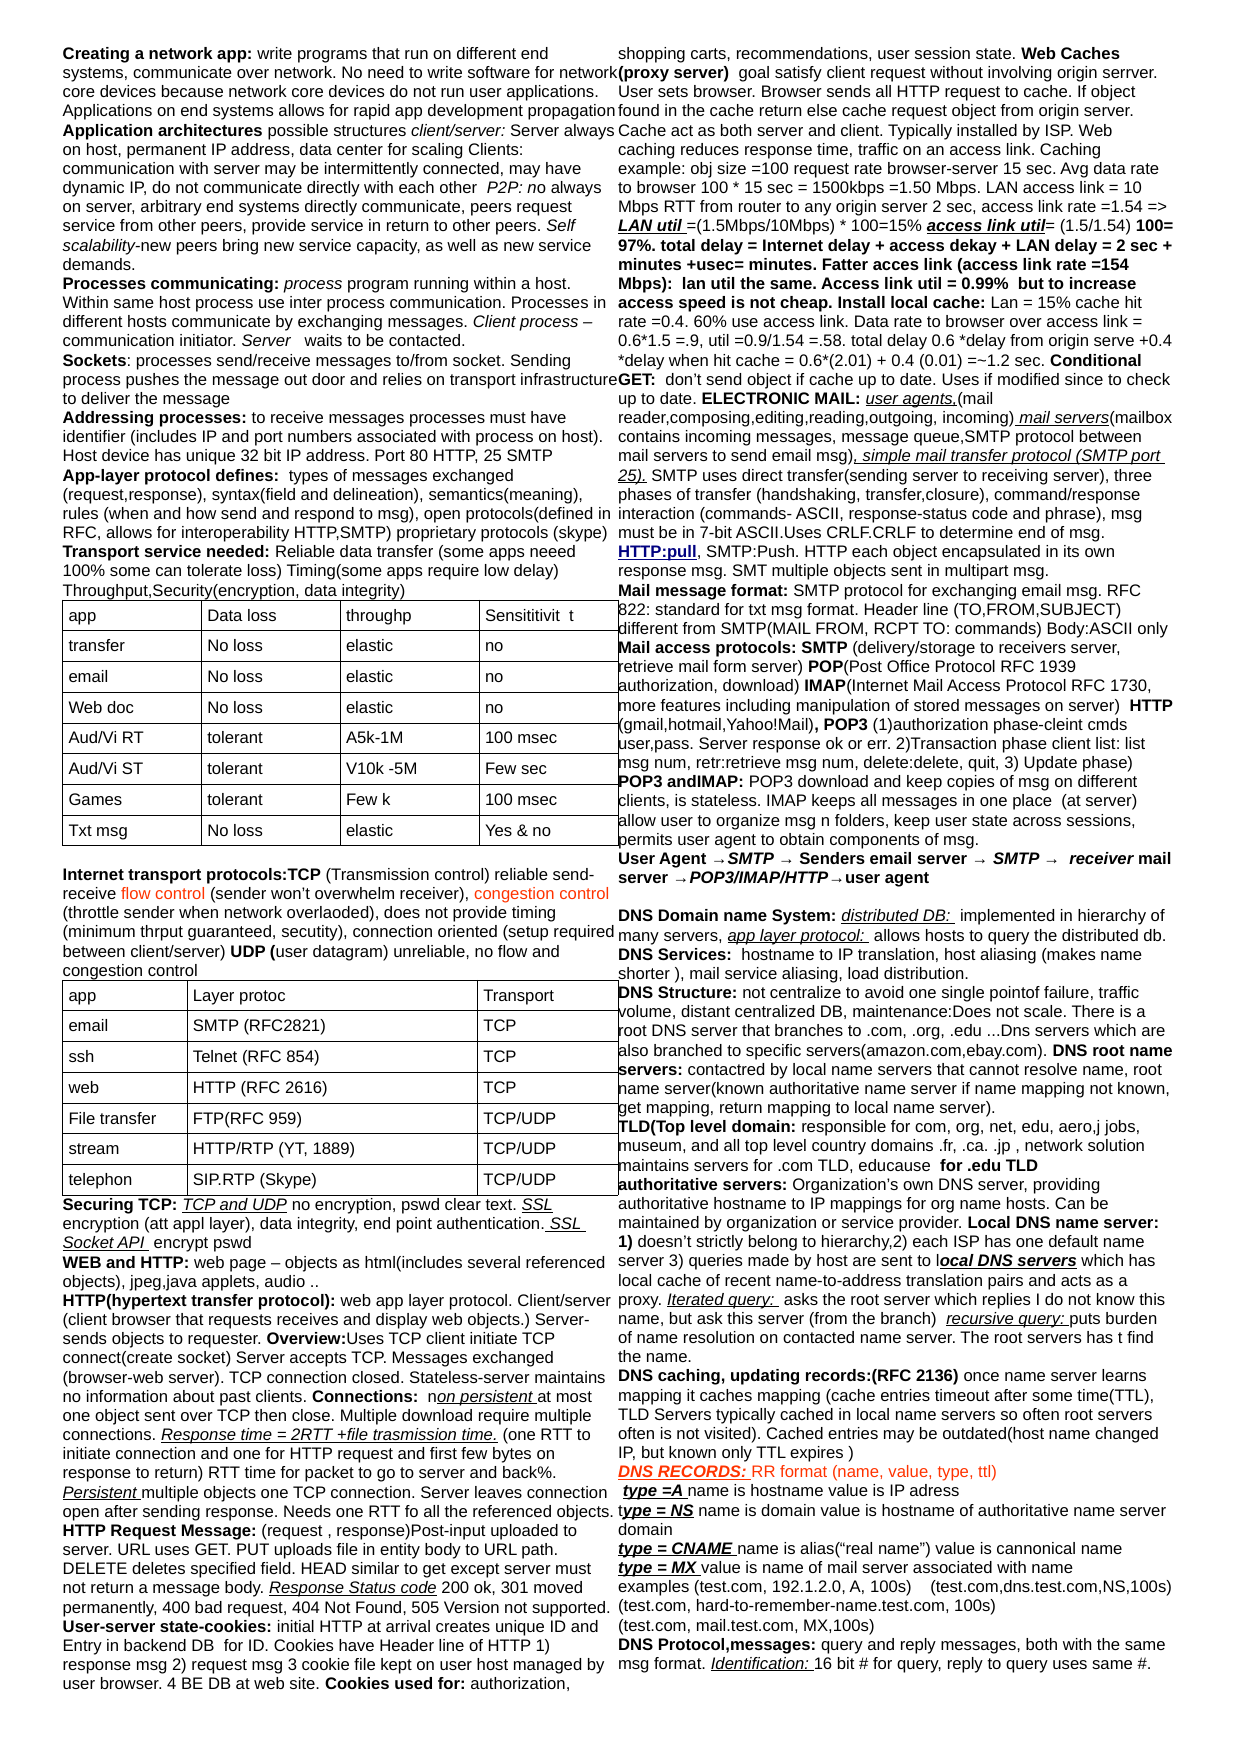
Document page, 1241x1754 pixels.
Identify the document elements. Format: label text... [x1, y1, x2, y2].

text Processes communicating: process program running within a host. Within same host process use inter process communication. Processes in different hosts communicate by exchanging messages. Client process – communication initiator. Server ­ waits to be contacted. [62, 274, 618, 350]
table_header Transport [478, 981, 618, 1010]
table_header telephon [63, 1165, 187, 1195]
table_header throughp [341, 601, 479, 630]
table_cell TCP [478, 1011, 618, 1041]
text Sockets: processes send/receive messages to/from socket. Sending process pushes the message out door and relies on transport infrastructure to deliver the message [62, 350, 618, 408]
text HTTP Request Message: (request , response)Post-input uploaded to server. URL uses GET. PUT uploads file in entity body to URL path. DELETE deletes specified field. HEAD similar to get except server must not return a message body. Response Status code 200 ok, 301 moved permanently, 400 bad request, 404 Not Found, 505 Version not supported. [62, 1521, 618, 1617]
table_cell tolerant [202, 754, 340, 784]
table_cell no [480, 693, 618, 722]
table_cell TCP/UDP [478, 1134, 618, 1164]
text Addressing processes: to receive messages processes must have identifier (includes IP and port numbers associated with process on host). Host device has unique 32 bit IP address. Port 80 HTTP, 25 SMTP [62, 408, 618, 465]
table_cell No loss [202, 662, 340, 692]
text HTTP(hypertext transfer protocol): web app layer protocol. Client/server (client browser that requests receives and display web objects.) Server-sends objects to requester. Overview:Uses TCP client initiate TCP connect(create socket) Server accepts TCP. Messages exchanged (browser-web server). TCP connection closed. Stateless-server maintains no information about past clients. Connections: non persistent at most one object sent over TCP then close. Multiple download require multiple connections. Response time = 2RTT +file trasmission time. (one RTT to initiate connection and one for HTTP request and first few bytes on response to return) RTT time for packet to go to server and back%. Persistent multiple objects one TCP connection. Server leaves connection open after sending response. Needs one RTT fo all the referenced objects. [62, 1291, 618, 1521]
table_cell FTP(RFC 959) [188, 1104, 477, 1133]
table_cell File transfer [63, 1104, 187, 1133]
table_cell Web doc [63, 693, 201, 722]
table_cell no [480, 631, 618, 661]
table_cell TCP [478, 1073, 618, 1103]
table_cell email [63, 1011, 187, 1041]
table_cell email [63, 662, 201, 692]
text DNS Services: hostname to IP translation, host aliasing (makes name shorter ), mail service aliasing, load distribution. [618, 944, 1173, 983]
text type = NS name is domain value is hostname of authoritative name server domain [618, 1500, 1173, 1539]
text DNS Protocol,messages: query and reply messages, both with the same msg format. Identification: 16 bit # for query, reply to query uses same #. [618, 1634, 1173, 1673]
text (test.com, mail.test.com, MX,100s) [618, 1615, 1173, 1634]
text shopping carts, recommendations, user session state. Web Caches (proxy server) goal satisfy client request without involving origin serrver. User sets browser. Browser sends all HTTP request to cache. If object found in the cache return else cache request object from origin server. Cache act as both server and client. Typically installed by ISP. Web caching reduces response time, traffic on an access link. Caching example: obj size =100 request rate browser-server 15 sec. Avg data rate to browser 100 * 15 sec = 1500kbps =1.50 Mbps. LAN access link = 10 Mbps RTT from router to any origin server 2 sec, access link rate =1.54 => LAN util =(1.5Mbps/10Mbps) * 100=15% access link util= (1.5/1.54) 100= 97%. total delay = Internet delay + access dekay + LAN delay = 2 sec + minutes +usec= minutes. Fatter acces link (access link rate =154 Mbps): lan util the same. Access link util = 0.99% but to increase access speed is not cheap. Install local cache: Lan = 15% cache hit rate =0.4. 60% use access link. Data rate to browser over access link = 0.6*1.5 =.9, util =0.9/1.54 =.58. total delay 0.6 *delay from origin serve +0.4 *delay when hit cache = 0.6*(2.01) + 0.4 (0.01) =~1.2 sec. Conditional GET: don’t send object if cache up to date. Uses if modified since to check up to date. ELECTRONIC MAIL: user agents,(mail reader,composing,editing,reading,outgoing, incoming) mail servers(mailbox contains incoming messages, message queue,SMTP protocol between mail servers to send email msg), simple mail transfer protocol (SMTP port 25). SMTP uses direct transfer(sending server to receiving server), three phases of transfer (handshaking, transfer,closure), command/response interaction (commands- ASCII, response-status code and phrase), msg must be in 7-bit ASCII.Uses CRLF.CRLF to determine end of msg. HTTP:pull, SMTP:Push. HTTP each object encapsulated in its own response msg. SMT multiple objects sent in multipart msg. [618, 44, 1173, 580]
table_cell 100 msec [480, 785, 618, 815]
text type = CNAME name is alias(“real name”) value is cannonical name [618, 1539, 1173, 1558]
table_cell HTTP/RTP (YT, 1889) [188, 1134, 477, 1164]
text Application architectures possible structures client/server: Server always on host, permanent IP address, data center for scaling Clients: communication with server may be intermittently connected, may have dynamic IP, do not communicate directly with each other P2P: no always on server, arbitrary end systems directly communicate, peers request service from other peers, provide service in return to other peers. Self scalability-new peers bring new service capacity, as well as new service demands. [62, 120, 618, 274]
text authoritative servers: Organization’s own DNS server, providing authoritative hostname to IP mappings for org name hosts. Can be maintained by organization or service provider. Local DNS name server: 1) doesn’t strictly belong to hierarchy,2) each ISP has one default name server 3) queries made by host are sent to local DNS servers which has local cache of recent name-to-address translation pairs and acts as a proxy. Iterated query: asks the root server which replies I do not know this name, but ask this server (from the branch) recursive query: puts burden of name resolution on contacted name server. The root servers has t find the name. [618, 1174, 1173, 1366]
text (test.com, hard-to-remember-name.test.com, 100s) [618, 1596, 1173, 1615]
text Internet transport protocols:TCP (Transmission control) reliable send-receive flow control (sender won’t overwhelm receiver), congestion control (throttle sender when network overlaoded), does not provide timing (minimum thrput guaranteed, secutity), connection oriented (setup required between client/server) UDP (user datagram) unreliable, no flow and congestion control [62, 865, 618, 980]
table_cell web [63, 1073, 187, 1103]
table_cell Aud/Vi RT [63, 724, 201, 753]
table_cell tolerant [202, 785, 340, 815]
table_cell TCP/UDP [478, 1104, 618, 1133]
text DNS caching, updating records:(RFC 2136) once name server learns mapping it caches mapping (cache entries timeout after some time(TTL), TLD Servers typically cached in local name servers so often root servers often is not visited). Cached entries may be outdated(host name changed IP, but known only TTL expires ) [618, 1366, 1173, 1462]
table_cell transfer [63, 631, 201, 661]
text DNS Domain name System: distributed DB: implemented in hierarchy of many servers, app layer protocol: allows hosts to query the distributed db. [618, 906, 1173, 944]
table_header app [63, 981, 187, 1010]
table_header SIP.RTP (Skype) [188, 1165, 477, 1195]
text Creating a network app: write programs that run on different end systems, communicate over network. No need to write software for network core devices because network core devices do not run user applications. Applications on end systems allows for rapid app development propagation [62, 44, 618, 120]
text User Agent →SMTP → Senders email server → SMTP → receiver mail server →POP3/IMAP/HTTP→user agent [618, 849, 1173, 887]
table_cell SMTP (RFC2821) [188, 1011, 477, 1041]
table_cell Few sec [480, 754, 618, 784]
table_cell stream [63, 1134, 187, 1164]
table_cell Few k [341, 785, 479, 815]
table_cell HTTP (RFC 2616) [188, 1073, 477, 1103]
text examples (test.com, 192.1.2.0, A, 100s) (test.com,dns.test.com,NS,100s) [618, 1577, 1173, 1596]
table_cell 100 msec [480, 724, 618, 753]
text Mail message format: SMTP protocol for exchanging email msg. RFC 822: standard for txt msg format. Header line (TO,FROM,SUBJECT) different from SMTP(MAIL FROM, RCPT TO: commands) Body:ASCII only [618, 580, 1173, 638]
table_cell elastic [341, 662, 479, 692]
table_cell elastic [341, 693, 479, 722]
text type =A name is hostname value is IP adress [618, 1481, 1173, 1500]
text type = MX value is name of mail server associated with name [618, 1558, 1173, 1577]
table_cell tolerant [202, 724, 340, 753]
table_cell Txt msg [63, 816, 201, 845]
table_header Sensititivit t [480, 601, 618, 630]
table_cell Yes & no [480, 816, 618, 845]
table_header Layer protoc [188, 981, 477, 1010]
table_header app [63, 601, 201, 630]
text DNS RECORDS: RR format (name, value, type, ttl) [618, 1462, 1173, 1481]
text Securing TCP: TCP and UDP no encryption, pswd clear text. SSL encryption (att appl layer), data integrity, end point authentication. SSL Socket API encrypt pswd [62, 1196, 618, 1252]
text Transport service needed: Reliable data transfer (some apps neeed 100% some can tolerate loss) Timing(some apps require low delay) Throughput,Security(encryption, data integrity) [62, 542, 618, 599]
table_cell No loss [202, 693, 340, 722]
table_cell No loss [202, 631, 340, 661]
table_cell Aud/Vi ST [63, 754, 201, 784]
table_cell ssh [63, 1042, 187, 1072]
text DNS Structure: not centralize to avoid one single pointof failure, traffic volume, distant centralized DB, maintenance:Does not scale. There is a root DNS server that branches to .com, .org, .edu ...Dns servers which are also branched to specific servers(amazon.com,ebay.com). DNS root name servers: contactred by local name servers that cannot resolve name, root name server(known authoritative name server if name mapping not known, get mapping, return mapping to local name server). [619, 983, 1173, 1117]
table_cell elastic [341, 816, 479, 845]
table_cell V10k -5M [341, 754, 479, 784]
table_cell No loss [202, 816, 340, 845]
table_header Data loss [202, 601, 340, 630]
text User-server state-cookies: initial HTTP at arrival creates unique ID and Entry in backend DB for ID. Cookies have Header line of HTTP 1) response msg 2) request msg 3 cookie file kept on user host managed by user browser. 4 BE DB at web site. Cookies used for: authorization, [62, 1617, 618, 1693]
text Mail access protocols: SMTP (delivery/storage to receivers server, retrieve mail form server) POP(Post Office Protocol RFC 1939 authorization, download) IMAP(Internet Mail Access Protocol RFC 1730, more features including manipulation of stored messages on server) HTTP (gmail,hotmail,Yahoo!Mail), POP3 (1)authorization phase-cleint cmds user,pass. Server response ok or err. 2)Transaction phase client list: list msg num, retr:retrieve msg num, delete:delete, quit, 3) Update phase) [619, 638, 1173, 772]
table_cell Games [63, 785, 201, 815]
text POP3 andIMAP: POP3 download and keep copies of msg on different clients, is stateless. IMAP keeps all messages in one place (at server) allow user to organize msg n folders, keep user state across sessions, permits user agent to obtain components of msg. [618, 772, 1173, 849]
table_cell A5k-1M [341, 724, 479, 753]
text WEB and HTTP: web page – objects as html(includes several referenced objects), jpeg,java applets, audio .. [62, 1252, 618, 1291]
text App-layer protocol defines: types of messages exchanged (request,response), syntax(field and delineation), semantics(meaning), rules (when and how send and respond to msg), open protocols(defined in RFC, allows for interoperability HTTP,SMTP) proprietary protocols (skype) [62, 465, 618, 542]
table_cell elastic [341, 631, 479, 661]
table_header TCP/UDP [478, 1165, 618, 1195]
table_cell no [480, 662, 618, 692]
table_cell TCP [478, 1042, 618, 1072]
table_cell Telnet (RFC 854) [188, 1042, 477, 1072]
text TLD(Top level domain: responsible for com, org, net, edu, aero,j jobs, museum, and all top level country domains .fr, .ca. .jp , network solution maintains servers for .com TLD, educause for .edu TLD [619, 1117, 1173, 1174]
